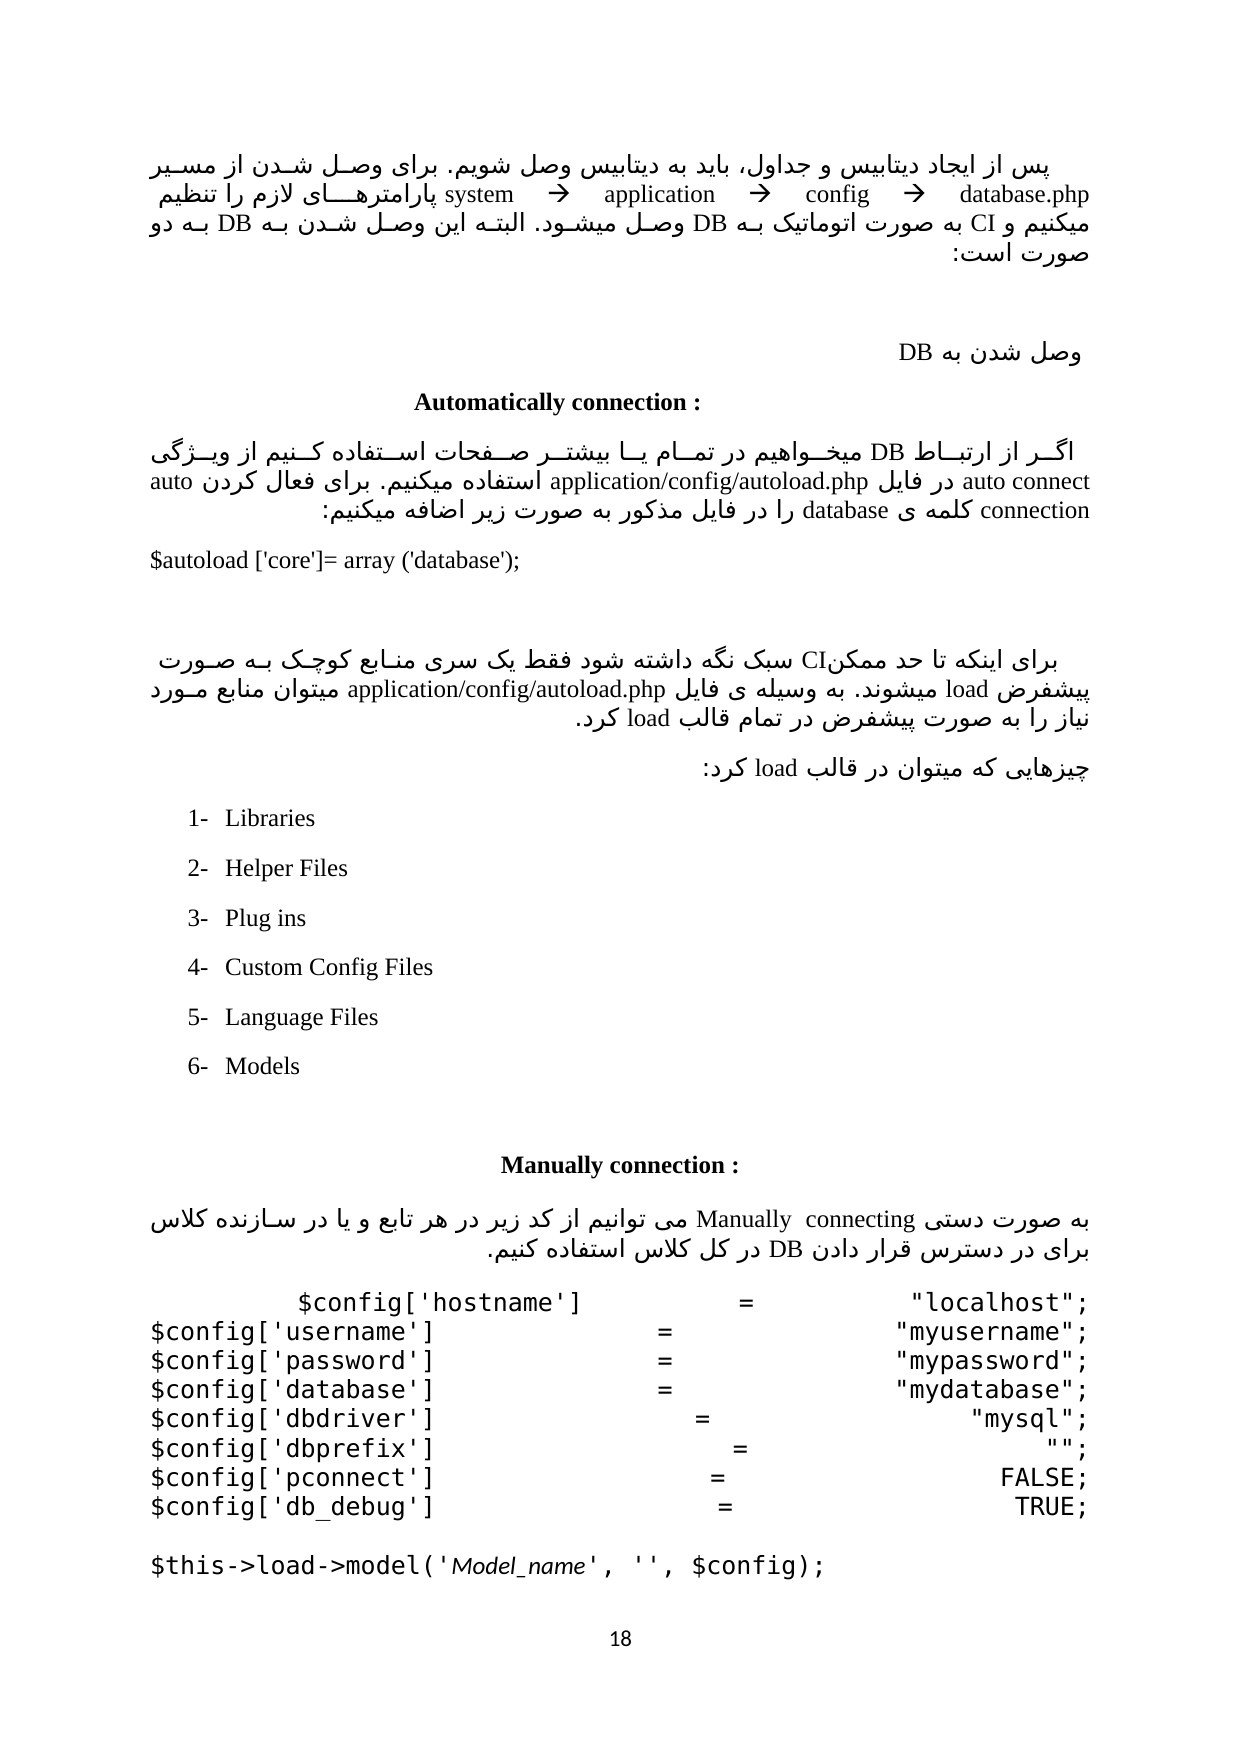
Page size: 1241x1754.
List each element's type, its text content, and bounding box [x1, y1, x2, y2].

text Automatically connection : [150, 387, 1090, 416]
text وصل شدن به DB [150, 337, 1090, 367]
text پس از ایجاد دیتابیس و جداول، باید به دیتابیس وصل شویم. برای وصل شدن از مسیر system  application  config  database.php پارامترهای لازم را تنظیم می­کنیم و CI به­ صورت اتوماتیک به DB وصل می­شود. البته این وصل شدن به DB به دو صورت است: [150, 150, 1090, 267]
list Models [187, 1051, 1090, 1080]
list Plug ins [187, 903, 1090, 931]
text $config['hostname'] = "localhost"; $config['username'] = "myusername"; $config['password'] = "mypassword"; $config['database'] = "mydatabase"; $config['dbdriver'] = "mysql"; $config['dbprefix'] = ""; $config['pconnect'] = FALSE; $config['db_debug'] = TRUE; $this->load->model('Model_name', '', $config); [150, 1288, 1090, 1581]
text برای این­که تا حد ممکنCI سبک نگه داشته شود فقط یک سری منابع کوچک به ­صورت پیش­فرض load می­شوند. به­ وسیله ­ی فایل application/config/autoload.php می­توان منابع مورد نیاز را به ­صورت پیش­فرض در تمام قالب load کرد. [150, 645, 1090, 733]
list Custom Config Files [187, 952, 1090, 981]
list Libraries [187, 803, 1090, 832]
text Manually connection : [150, 1151, 1090, 1179]
text اگر از ارتباط DB می­خواهیم در تمام یا بیش­تر صفحات استفاده کنیم از ویژگی auto connect در فایل application/config/autoload.php استفاده می­کنیم. برای فعال کردن auto connection کلمه­ ی database را در فایل مذکور به ­صورت زیر اضافه می­کنیم: [150, 437, 1090, 525]
list Language Files [187, 1002, 1090, 1031]
list Helper Files [187, 853, 1090, 882]
text به صورت دستی Manually connecting می توانیم از کد زیر در هر تابع و یا در سازنده کلاس برای در دسترس قرار دادن DB در کل کلاس استفاده کنیم. [150, 1204, 1090, 1263]
text چیزهایی که می­توان در قالب load کرد: [150, 753, 1090, 783]
text $autoload ['core']= array ('database'); [150, 546, 1090, 574]
